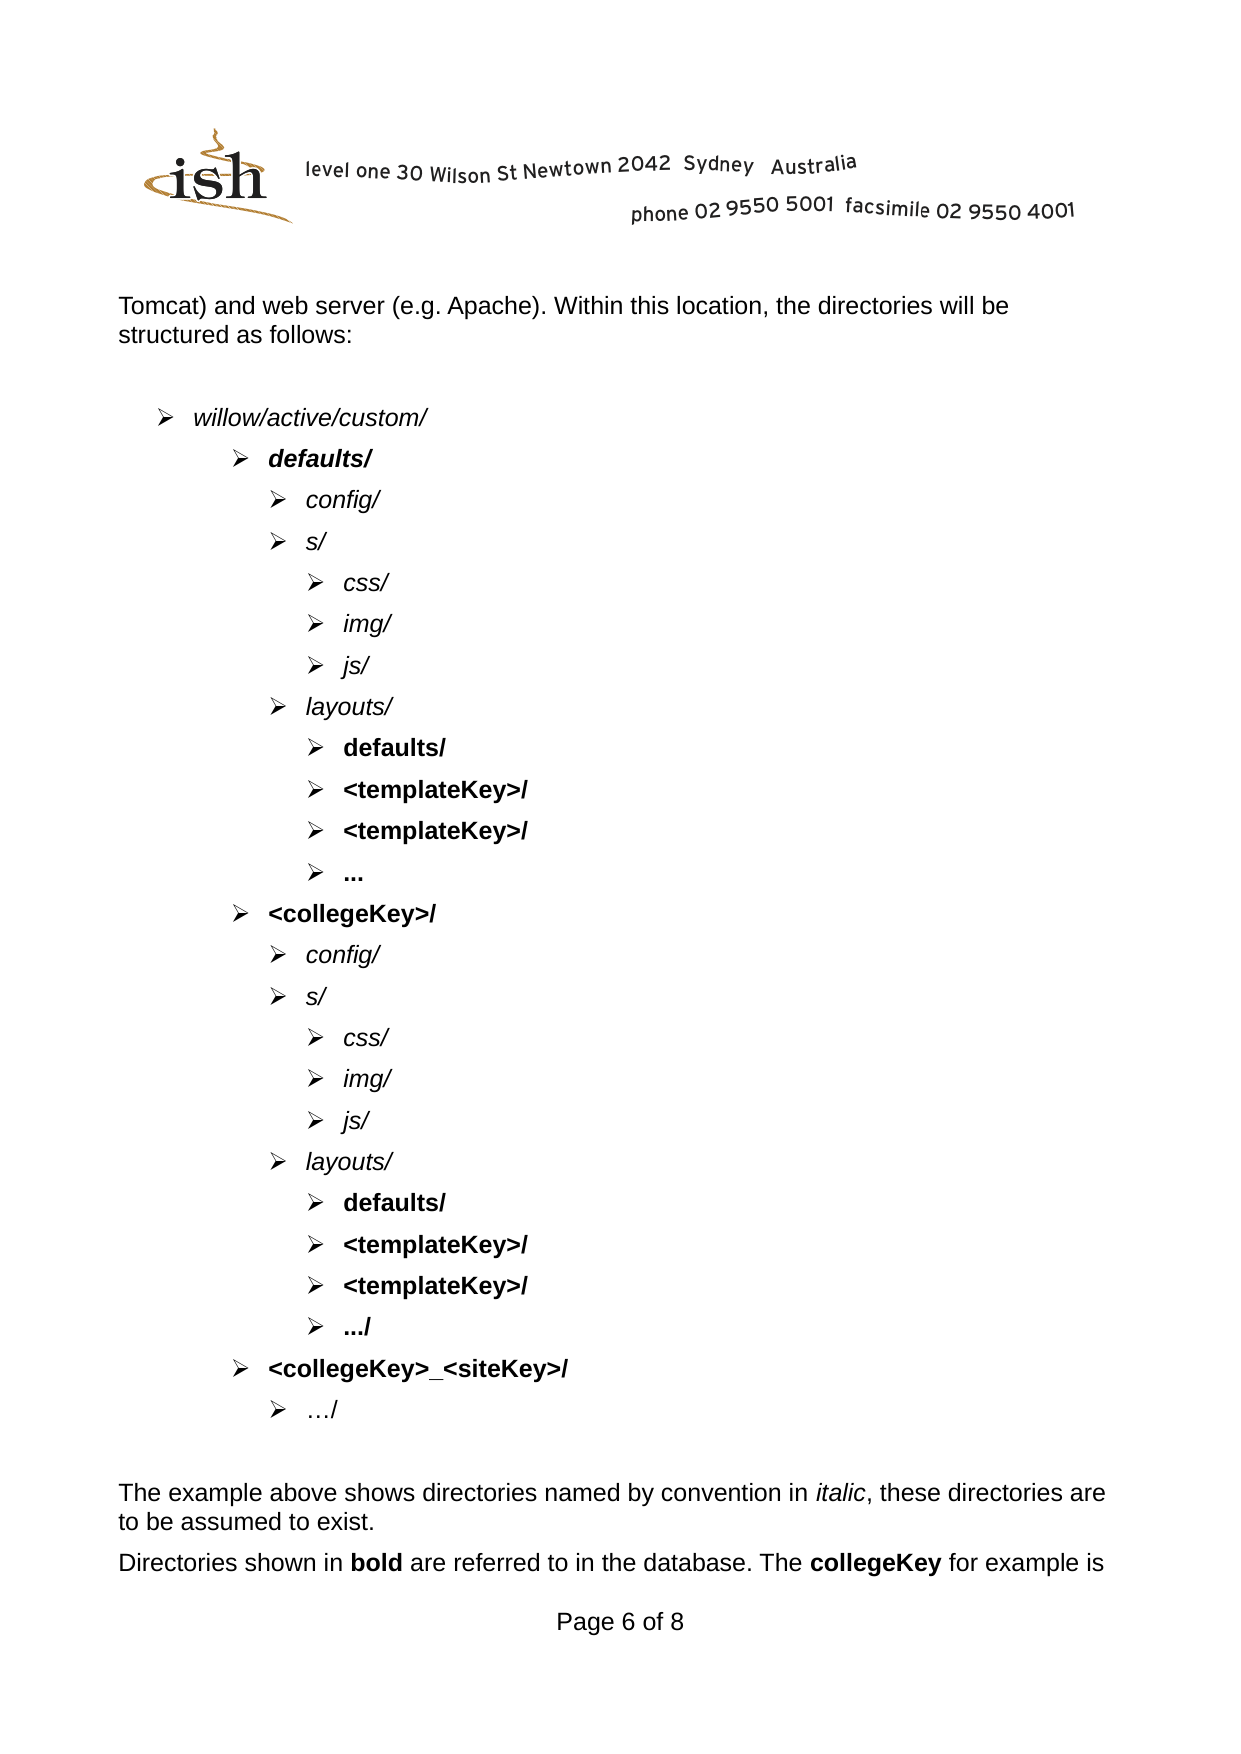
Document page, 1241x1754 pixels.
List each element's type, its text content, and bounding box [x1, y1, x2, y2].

text Tomcat) and web server (e.g. Apache). Within this location, the directories will be structured as follows: [118, 291, 1122, 349]
text The example above shows directories named by convention in italic, these directories are to be assumed to exist. [118, 1478, 1122, 1535]
list …/ [268, 1395, 1122, 1424]
list defaults/ [231, 444, 1122, 473]
list <templateKey>/ [306, 816, 1122, 845]
list config/ [268, 940, 1122, 969]
list <templateKey>/ [306, 1271, 1122, 1300]
list img/ [306, 609, 1122, 638]
list layouts/ [268, 692, 1122, 721]
picture [118, 118, 1123, 237]
list <templateKey>/ [306, 1230, 1122, 1258]
list ... [306, 857, 1122, 886]
text Directories shown in bold are referred to in the database. The collegeKey for example is [118, 1548, 1122, 1576]
list <collegeKey>/ [231, 899, 1122, 928]
list defaults/ [306, 733, 1122, 762]
list defaults/ [306, 1188, 1122, 1217]
list layouts/ [268, 1147, 1122, 1176]
list js/ [306, 1106, 1122, 1134]
list config/ [268, 485, 1122, 514]
list <collegeKey>_<siteKey>/ [231, 1354, 1122, 1383]
list css/ [306, 568, 1122, 597]
list .../ [306, 1312, 1122, 1341]
list js/ [306, 651, 1122, 679]
list s/ [268, 527, 1122, 556]
list s/ [268, 982, 1122, 1010]
list <templateKey>/ [306, 775, 1122, 804]
list css/ [306, 1023, 1122, 1052]
list willow/active/custom/ [156, 403, 1122, 431]
list img/ [306, 1064, 1122, 1093]
